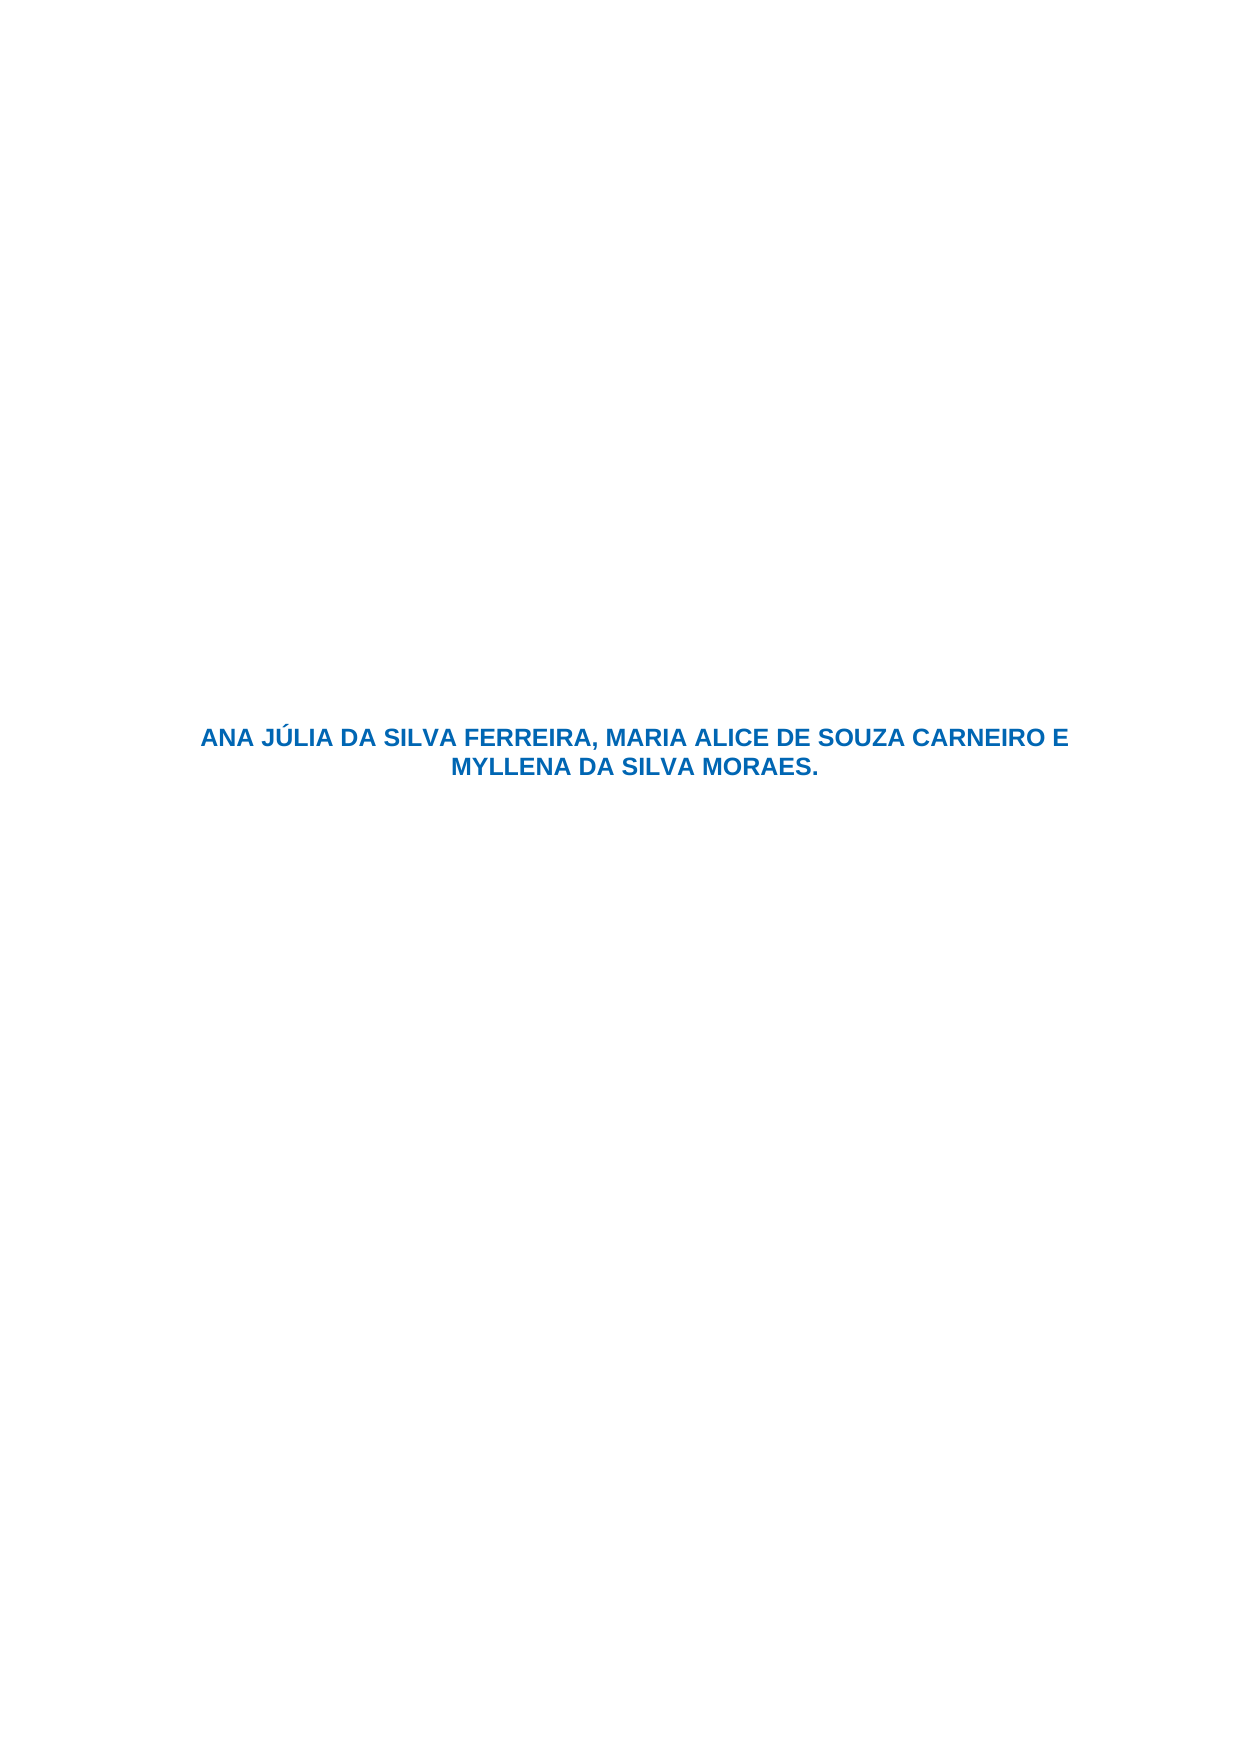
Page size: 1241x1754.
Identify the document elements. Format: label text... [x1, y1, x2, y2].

text ANA JÚLIA DA SILVA FERREIRA, MARIA ALICE DE SOUZA CARNEIRO E MYLLENA DA SILVA MORAES. [177, 723, 1093, 781]
